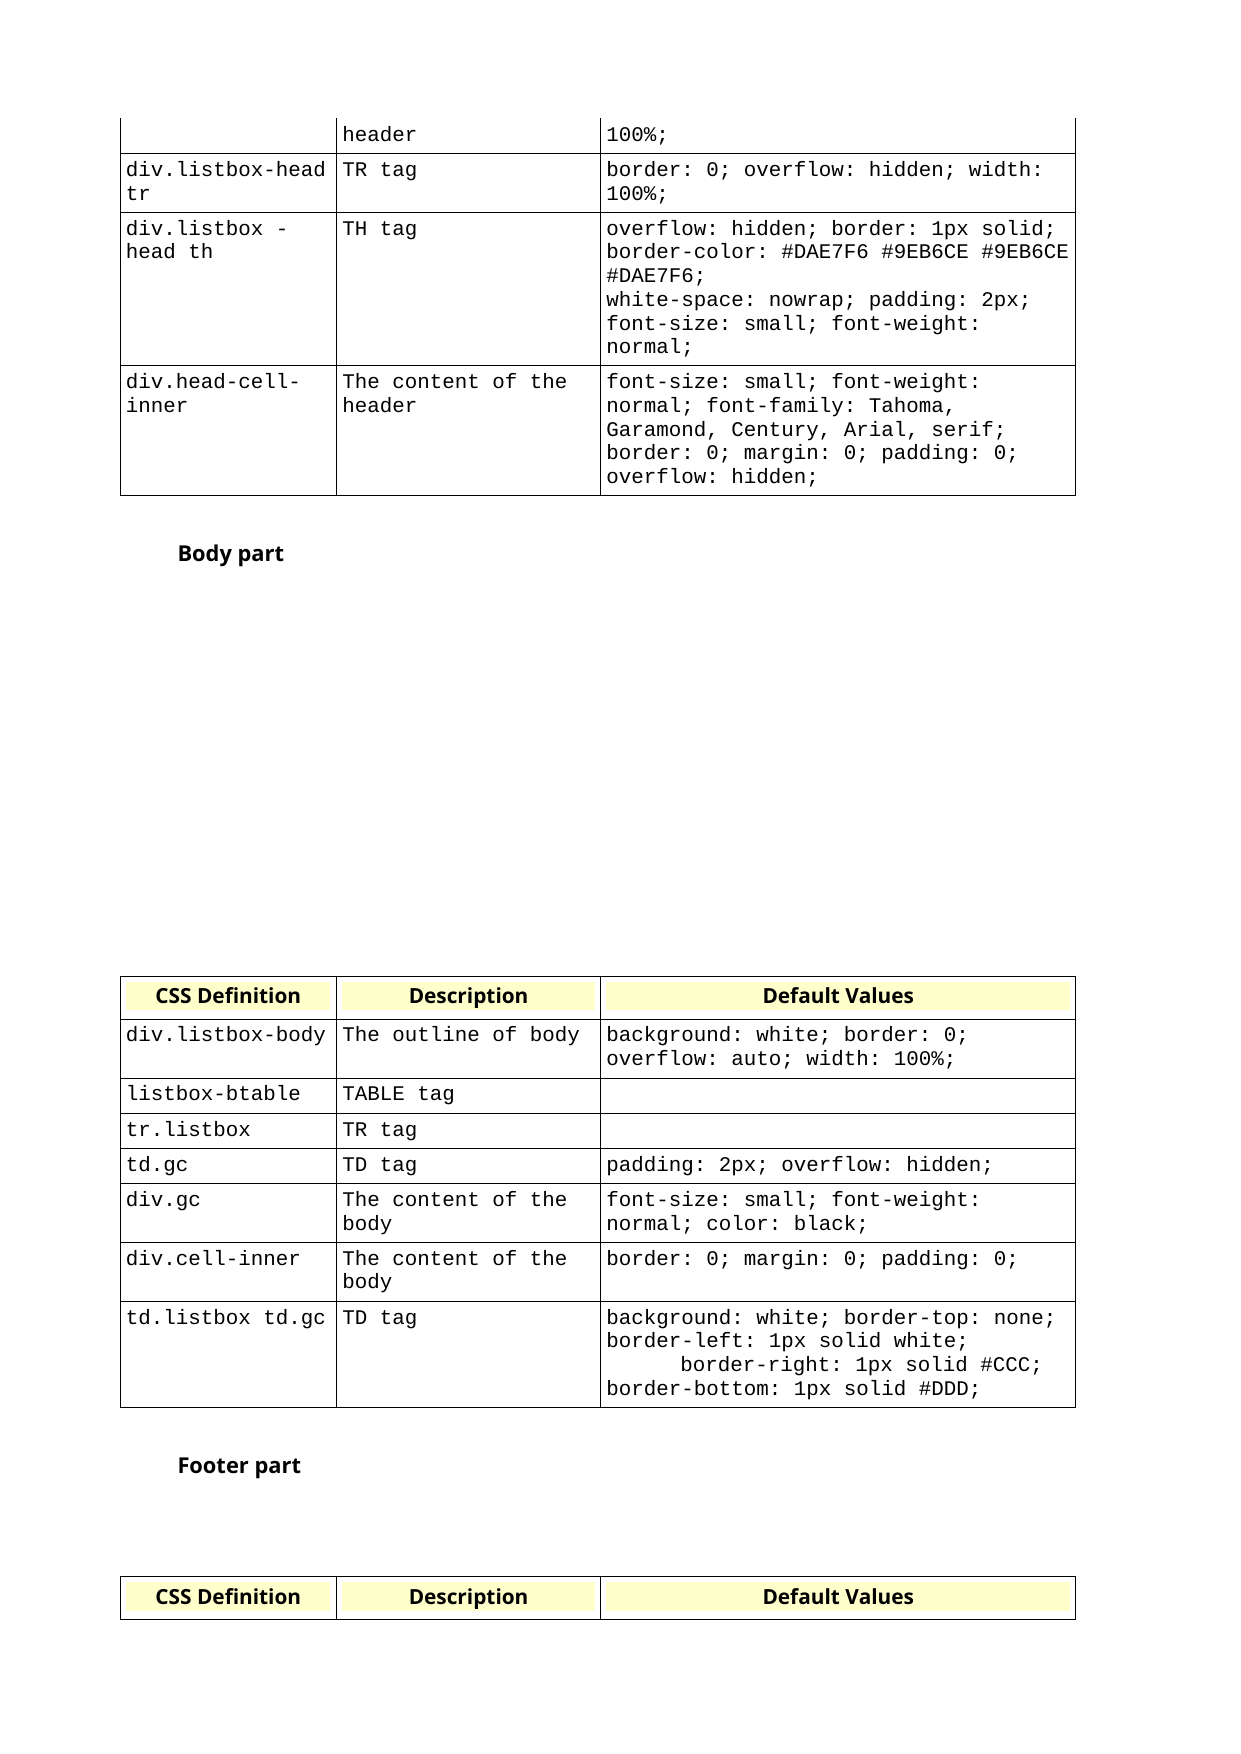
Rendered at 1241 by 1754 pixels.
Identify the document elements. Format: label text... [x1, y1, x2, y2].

table_cell div.listbox -head th [121, 213, 336, 365]
table_cell background: white; border-top: none; border-left: 1px solid white; border-right: 1px solid #CCC; border-bottom: 1px solid #DDD; [601, 1302, 1075, 1407]
table_cell header [337, 118, 600, 153]
table_cell TH tag [337, 213, 600, 365]
subtitle Footer part [177, 1449, 1122, 1479]
table_cell [121, 118, 336, 153]
table_cell td.gc [121, 1149, 336, 1183]
table_cell font-size: small; font-weight: normal; color: black; [601, 1184, 1075, 1242]
table_cell TD tag [337, 1149, 600, 1183]
table_cell TABLE tag [337, 1079, 600, 1113]
table_header CSS Definition [121, 977, 336, 1019]
subtitle Body part [177, 538, 1122, 568]
table_cell div.listbox-body [121, 1020, 336, 1078]
table_cell listbox-btable [121, 1079, 336, 1113]
table_cell [601, 1114, 1075, 1148]
table_cell background: white; border: 0; overflow: auto; width: 100%; [601, 1020, 1075, 1078]
table_cell The content of the header [337, 366, 600, 495]
table_header Description [337, 1577, 600, 1619]
table_cell TR tag [337, 1114, 600, 1148]
table_cell overflow: hidden; border: 1px solid; border-color: #DAE7F6 #9EB6CE #9EB6CE #DAE7F6; white-space: nowrap; padding: 2px; font-size: small; font-weight: normal; [601, 213, 1075, 365]
table_cell border: 0; margin: 0; padding: 0; [601, 1243, 1075, 1301]
table_cell div.head-cell-inner [121, 366, 336, 495]
table_cell border: 0; overflow: hidden; width: 100%; [601, 154, 1075, 212]
table_header Default Values [601, 1577, 1075, 1619]
table_cell tr.listbox [121, 1114, 336, 1148]
table_cell The content of the body [337, 1243, 600, 1301]
table_cell div.cell-inner [121, 1243, 336, 1301]
table_cell font-size: small; font-weight: normal; font-family: Tahoma, Garamond, Century, Arial, serif; border: 0; margin: 0; padding: 0; overflow: hidden; [601, 366, 1075, 495]
table_header CSS Definition [121, 1577, 336, 1619]
table_cell [601, 1079, 1075, 1113]
table_cell div.listbox-head tr [121, 154, 336, 212]
table_header Default Values [601, 977, 1075, 1019]
table_cell padding: 2px; overflow: hidden; [601, 1149, 1075, 1183]
table_cell The content of the body [337, 1184, 600, 1242]
table_cell div.gc [121, 1184, 336, 1242]
table_cell TD tag [337, 1302, 600, 1407]
table_cell td.listbox td.gc [121, 1302, 336, 1407]
table_header Description [337, 977, 600, 1019]
table_cell TR tag [337, 154, 600, 212]
table_cell The outline of body [337, 1020, 600, 1078]
table_cell 100%; [601, 118, 1075, 153]
